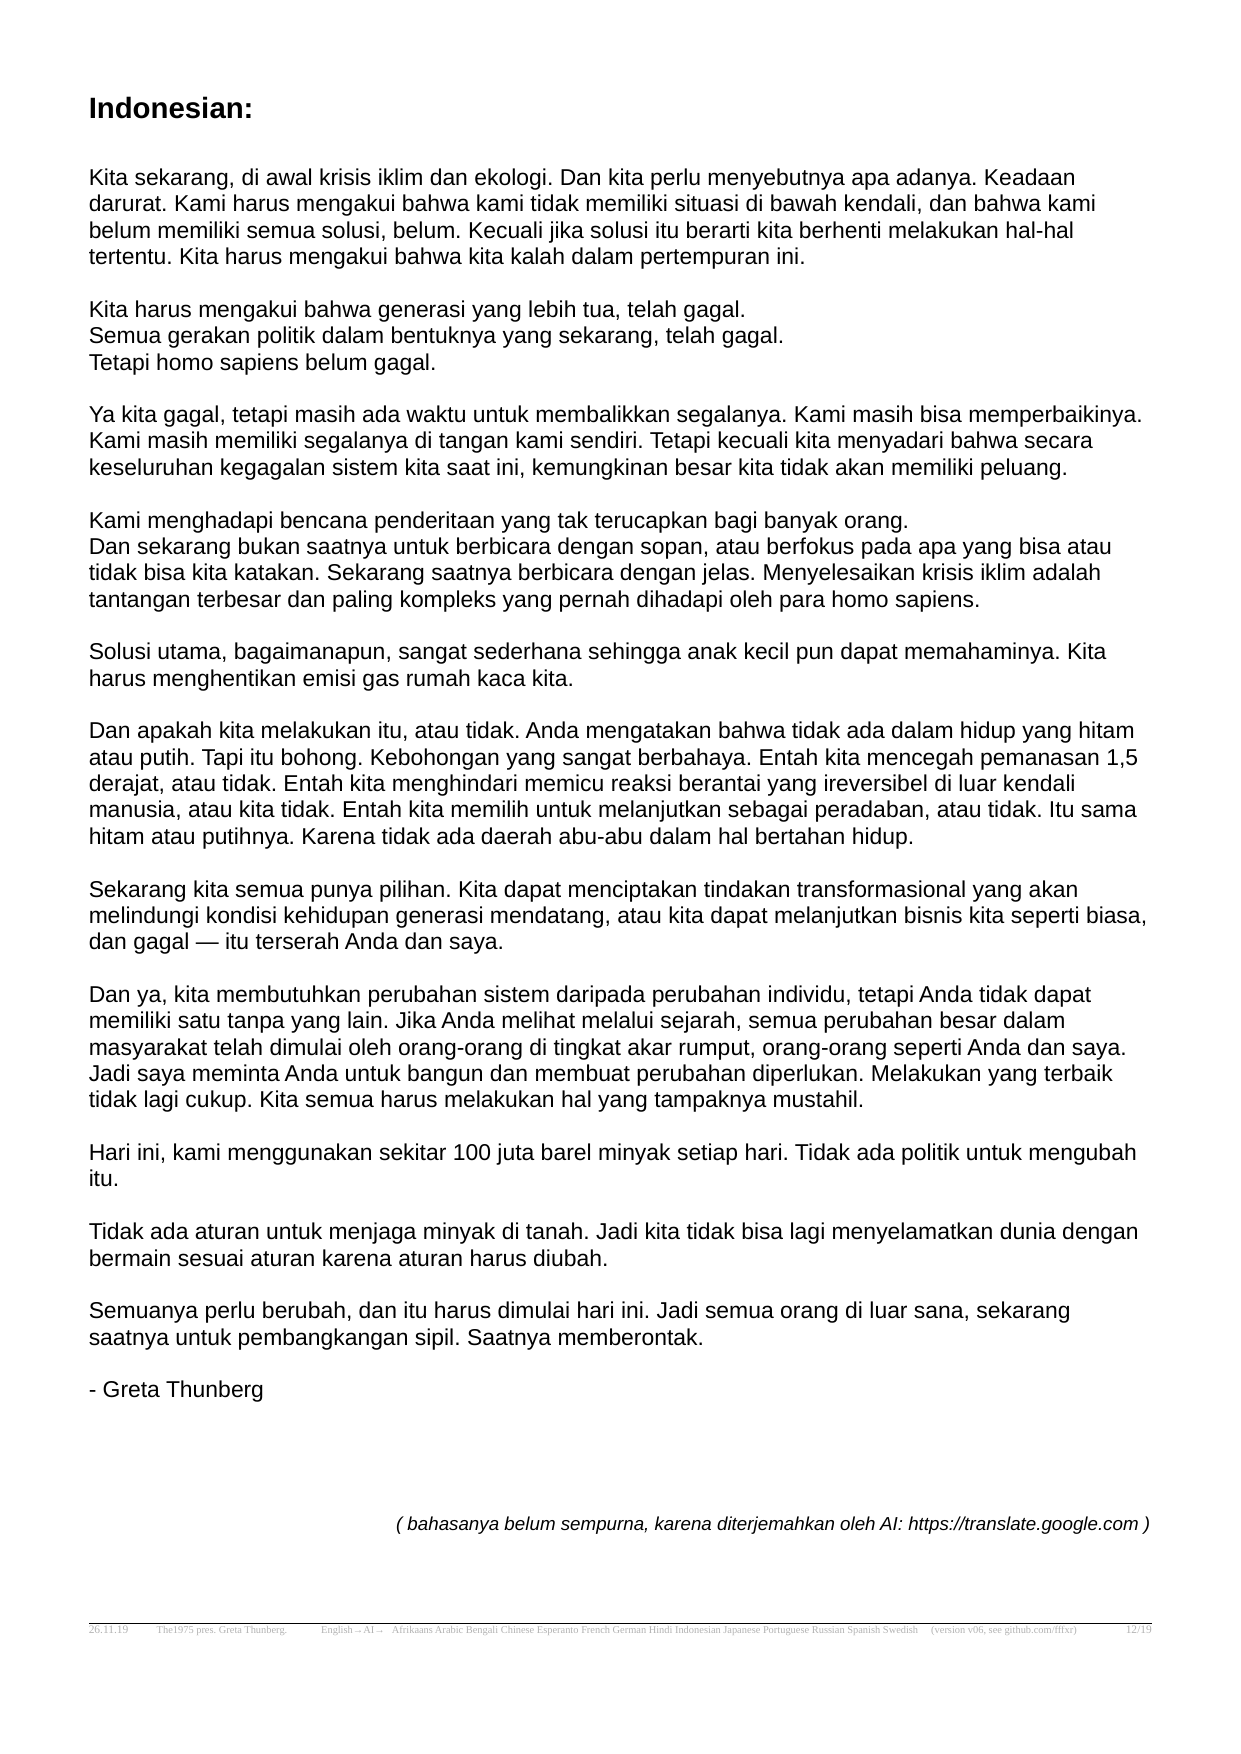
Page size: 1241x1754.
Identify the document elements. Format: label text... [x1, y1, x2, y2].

text - Greta Thunberg [88, 1376, 1152, 1403]
text Kami menghadapi bencana penderitaan yang tak terucapkan bagi banyak orang. [88, 507, 1152, 533]
text Kita sekarang, di awal krisis iklim dan ekologi. Dan kita perlu menyebutnya apa adanya. Keadaan darurat. Kami harus mengakui bahwa kami tidak memiliki situasi di bawah kendali, dan bahwa kami belum memiliki semua solusi, belum. Kecuali jika solusi itu berarti kita berhenti melakukan hal-hal tertentu. Kita harus mengakui bahwa kita kalah dalam pertempuran ini. [88, 164, 1152, 269]
text Solusi utama, bagaimanapun, sangat sederhana sehingga anak kecil pun dapat memahaminya. Kita harus menghentikan emisi gas rumah kaca kita. [88, 638, 1152, 691]
text Hari ini, kami menggunakan sekitar 100 juta barel minyak setiap hari. Tidak ada politik untuk mengubah itu. [88, 1139, 1152, 1192]
text Semua gerakan politik dalam bentuknya yang sekarang, telah gagal. [88, 322, 1152, 348]
text Tetapi homo sapiens belum gagal. [88, 348, 1152, 375]
text Kita harus mengakui bahwa generasi yang lebih tua, telah gagal. [88, 296, 1152, 322]
text Semuanya perlu berubah, dan itu harus dimulai hari ini. Jadi semua orang di luar sana, sekarang saatnya untuk pembangkangan sipil. Saatnya memberontak. [88, 1297, 1152, 1350]
text Sekarang kita semua punya pilihan. Kita dapat menciptakan tindakan transformasional yang akan melindungi kondisi kehidupan generasi mendatang, atau kita dapat melanjutkan bisnis kita seperti biasa, dan gagal — itu terserah Anda dan saya. [88, 876, 1152, 954]
text Tidak ada aturan untuk menjaga minyak di tanah. Jadi kita tidak bisa lagi menyelamatkan dunia dengan bermain sesuai aturan karena aturan harus diubah. [88, 1218, 1152, 1271]
text Dan sekarang bukan saatnya untuk berbicara dengan sopan, atau berfokus pada apa yang bisa atau tidak bisa kita katakan. Sekarang saatnya berbicara dengan jelas. Menyelesaikan krisis iklim adalah tantangan terbesar dan paling kompleks yang pernah dihadapi oleh para homo sapiens. [88, 533, 1152, 612]
text Ya kita gagal, tetapi masih ada waktu untuk membalikkan segalanya. Kami masih bisa memperbaikinya. Kami masih memiliki segalanya di tangan kami sendiri. Tetapi kecuali kita menyadari bahwa secara keseluruhan kegagalan sistem kita saat ini, kemungkinan besar kita tidak akan memiliki peluang. [88, 401, 1152, 480]
subtitle Indonesian: [88, 91, 1152, 125]
text ( bahasanya belum sempurna, karena diterjemahkan oleh AI: https://translate.google.com ) [88, 1513, 1152, 1534]
text Dan ya, kita membutuhkan perubahan sistem daripada perubahan individu, tetapi Anda tidak dapat memiliki satu tanpa yang lain. Jika Anda melihat melalui sejarah, semua perubahan besar dalam masyarakat telah dimulai oleh orang-orang di tingkat akar rumput, orang-orang seperti Anda dan saya. Jadi saya meminta Anda untuk bangun dan membuat perubahan diperlukan. Melakukan yang terbaik tidak lagi cukup. Kita semua harus melakukan hal yang tampaknya mustahil. [88, 981, 1152, 1113]
text Dan apakah kita melakukan itu, atau tidak. Anda mengatakan bahwa tidak ada dalam hidup yang hitam atau putih. Tapi itu bohong. Kebohongan yang sangat berbahaya. Entah kita mencegah pemanasan 1,5 derajat, atau tidak. Entah kita menghindari memicu reaksi berantai yang ireversibel di luar kendali manusia, atau kita tidak. Entah kita memilih untuk melanjutkan sebagai peradaban, atau tidak. Itu sama hitam atau putihnya. Karena tidak ada daerah abu-abu dalam hal bertahan hidup. [88, 717, 1152, 849]
